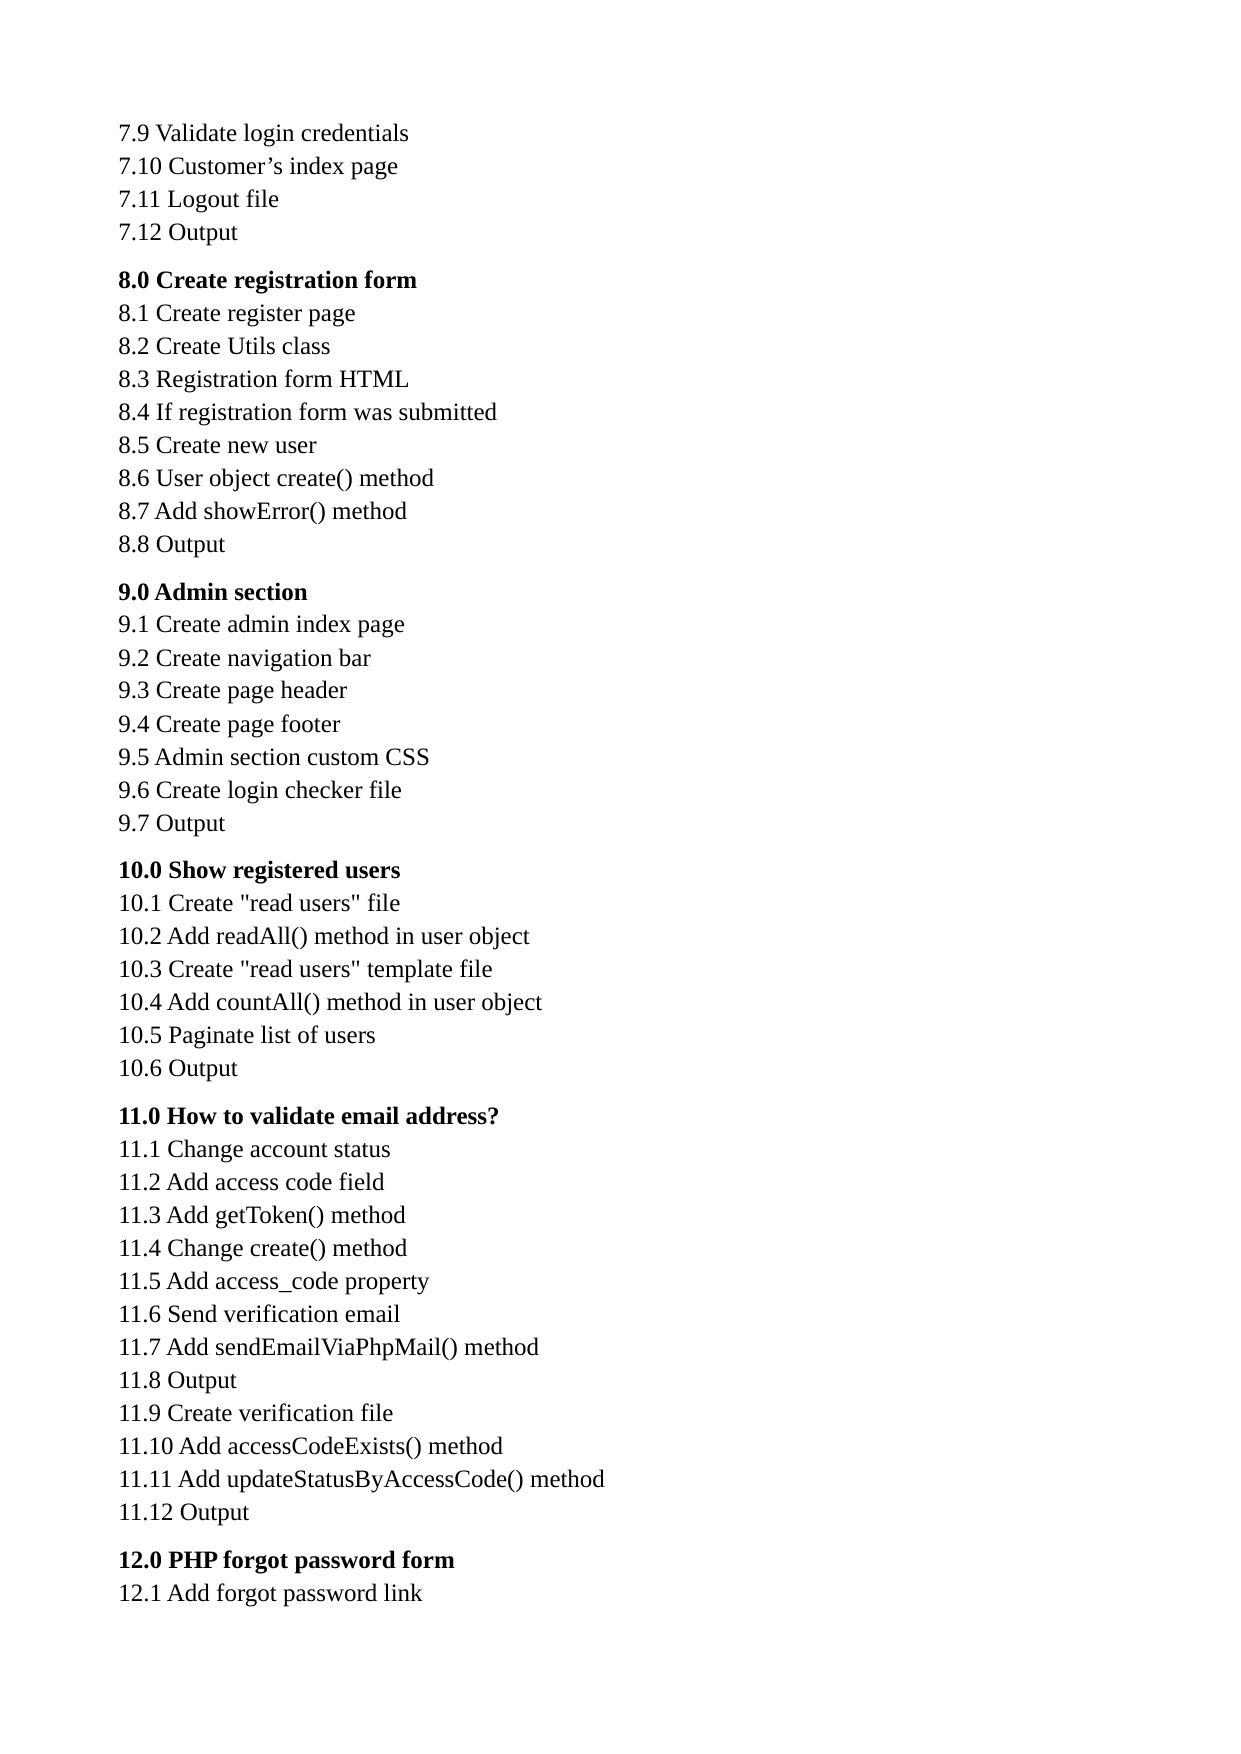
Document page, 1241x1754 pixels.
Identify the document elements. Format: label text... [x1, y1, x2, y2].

text 8.0 Create registration form 8.1 Create register page 8.2 Create Utils class 8.3 Registration form HTML 8.4 If registration form was submitted 8.5 Create new user 8.6 User object create() method 8.7 Add showError() method 8.8 Output [118, 265, 1122, 558]
text 7.9 Validate login credentials 7.10 Customer’s index page 7.11 Logout file 7.12 Output [118, 118, 1122, 246]
text 12.0 PHP forgot password form 12.1 Add forgot password link [118, 1545, 1122, 1607]
text 11.0 How to validate email address? 11.1 Change account status 11.2 Add access code field 11.3 Add getToken() method 11.4 Change create() method 11.5 Add access_code property 11.6 Send verification email 11.7 Add sendEmailViaPhpMail() method 11.8 Output 11.9 Create verification file 11.10 Add accessCodeExists() method 11.11 Add updateStatusByAccessCode() method 11.12 Output [118, 1101, 1122, 1526]
text 9.0 Admin section 9.1 Create admin index page 9.2 Create navigation bar 9.3 Create page header 9.4 Create page footer 9.5 Admin section custom CSS 9.6 Create login checker file 9.7 Output [118, 577, 1122, 836]
text 10.0 Show registered users 10.1 Create "read users" file 10.2 Add readAll() method in user object 10.3 Create "read users" template file 10.4 Add countAll() method in user object 10.5 Paginate list of users 10.6 Output [118, 855, 1122, 1082]
